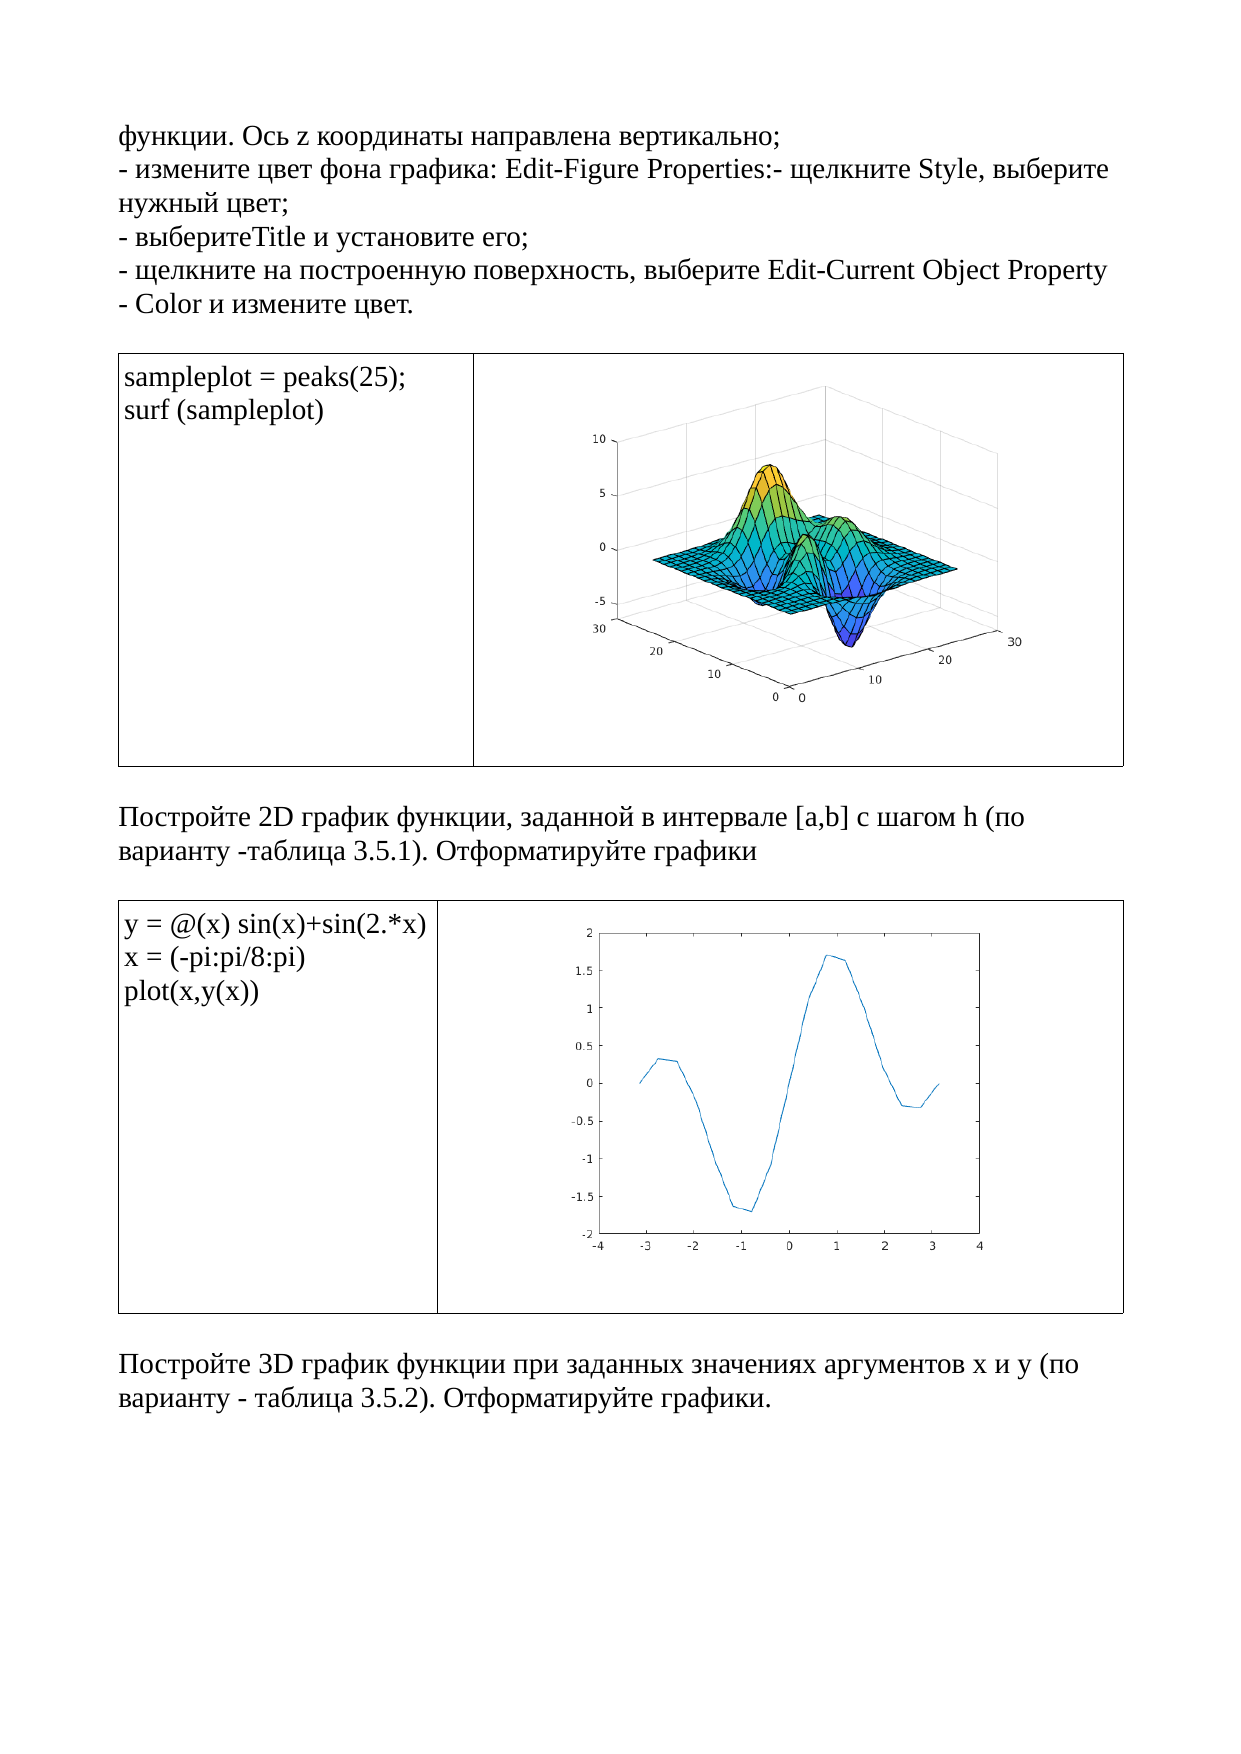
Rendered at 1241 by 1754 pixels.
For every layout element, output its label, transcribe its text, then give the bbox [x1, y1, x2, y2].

text - Color и измените цвет. [118, 286, 1122, 319]
text - щелкните на построенную поверхность, выберите Edit-Current Object Property [118, 252, 1122, 286]
text функции. Ось z координаты направлена вертикально; [118, 118, 1122, 152]
picture [552, 358, 1044, 727]
text - измените цвет фона графика: Edit-Figure Properties:- щелкните Style, выберите нужный цвет; [118, 152, 1122, 219]
table_header [474, 354, 1123, 766]
text Постройте 3D график функции при заданных значениях аргументов х и у (по варианту - таблица 3.5.2). Отформатируйте графики. [118, 1347, 1122, 1414]
table_header y = @(x) sin(x)+sin(2.*x) x = (-pi:pi/8:pi) plot(x,y(x)) [119, 901, 437, 1313]
picture [534, 906, 1025, 1274]
text - выберитеTitle и установите его; [118, 219, 1122, 252]
table_header [438, 901, 1123, 1313]
text Постройте 2D график функции, заданной в интервале [a,b] с шагом h (по варианту -таблица 3.5.1). Отформатируйте графики [118, 799, 1122, 867]
table_header sampleplot = peaks(25); surf (sampleplot) [119, 354, 473, 766]
